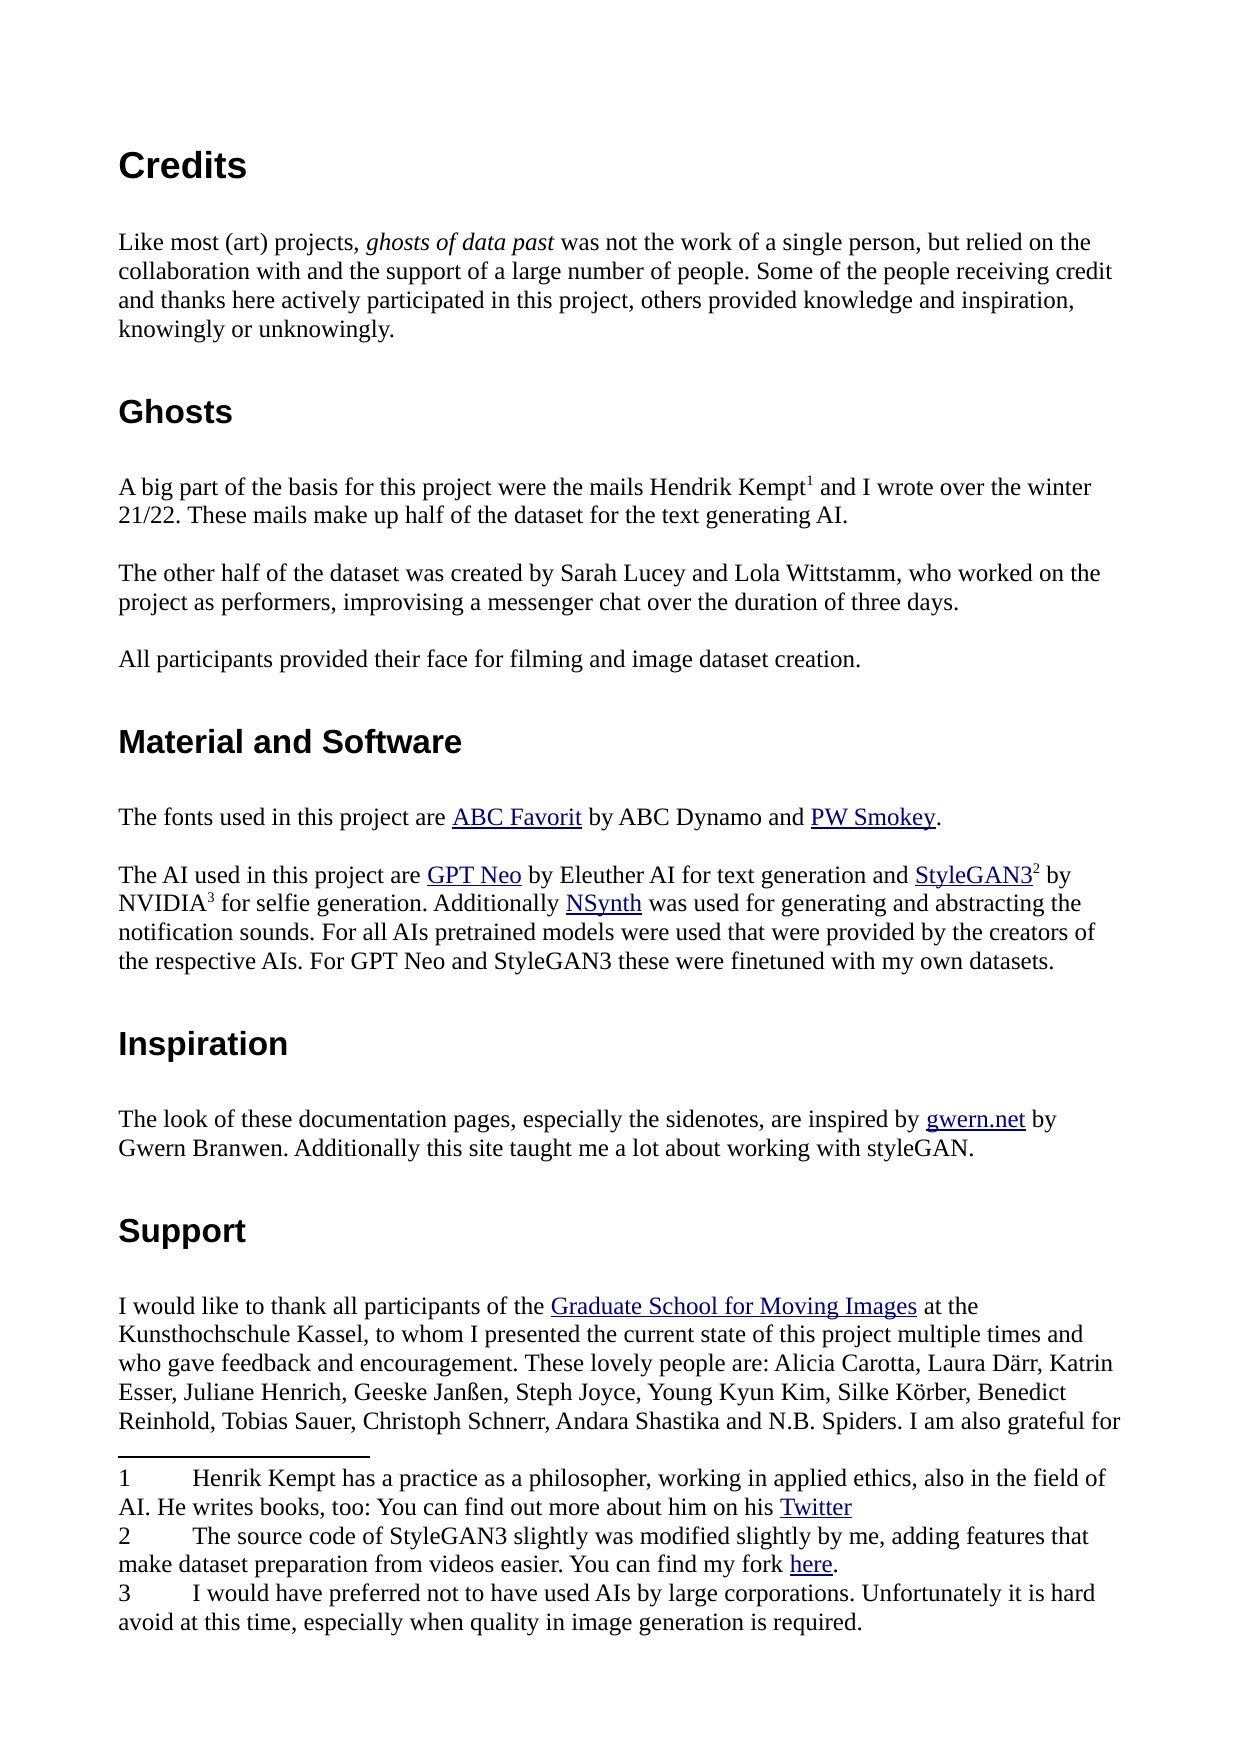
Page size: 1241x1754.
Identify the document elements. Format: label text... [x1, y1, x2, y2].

text A big part of the basis for this project were the mails Hendrik Kempt and I wrote over the winter 21/22. These mails make up half of the dataset for the text generating AI. [118, 472, 1122, 529]
subtitle Credits [118, 143, 1122, 186]
text The fonts used in this project are ABC Favorit by ABC Dynamo and PW Smokey. [118, 802, 1122, 831]
text The other half of the dataset was created by Sarah Lucey and Lola Wittstamm, who worked on the project as performers, improvising a messenger chat over the duration of three days. [118, 558, 1122, 616]
text The source code of StyleGAN3 slightly was modified slightly by me, adding features that make dataset preparation from videos easier. You can find my fork here. [118, 1521, 1122, 1578]
subtitle Ghosts [118, 392, 1122, 431]
text All participants provided their face for filming and image dataset creation. [118, 644, 1122, 673]
subtitle Material and Software [118, 723, 1122, 761]
subtitle Support [118, 1211, 1122, 1249]
text Henrik Kempt has a practice as a philosopher, working in applied ethics, also in the field of AI. He writes books, too: You can find out more about him on his Twitter [118, 1463, 1122, 1521]
text The look of these documentation pages, especially the sidenotes, are inspired by gwern.net by Gwern Branwen. Additionally this site taught me a lot about working with styleGAN. [118, 1104, 1122, 1162]
text I would like to thank all participants of the Graduate School for Moving Images at the Kunsthochschule Kassel, to whom I presented the current state of this project multiple times and who gave feedback and encouragement. These lovely people are: Alicia Carotta, Laura Därr, Katrin Esser, Juliane Henrich, Geeske Janßen, Steph Joyce, Young Kyun Kim, Silke Körber, Benedict Reinhold, Tobias Sauer, Christoph Schnerr, Andara Shastika and N.B. Spiders. I am also grateful for [118, 1291, 1122, 1434]
text Like most (art) projects, ghosts of data past was not the work of a single person, but relied on the collaboration with and the support of a large number of people. Some of the people receiving credit and thanks here actively participated in this project, others provided knowledge and inspiration, knowingly or unknowingly. [118, 227, 1122, 342]
text I would have preferred not to have used AIs by large corporations. Unfortunately it is hard avoid at this time, especially when quality in image generation is required. [118, 1578, 1122, 1636]
subtitle Inspiration [118, 1024, 1122, 1063]
text The AI used in this project are GPT Neo by Eleuther AI for text generation and StyleGAN3 by NVIDIA for selfie generation. Additionally NSynth was used for generating and abstracting the notification sounds. For all AIs pretrained models were used that were provided by the creators of the respective AIs. For GPT Neo and StyleGAN3 these were finetuned with my own datasets. [118, 860, 1122, 975]
